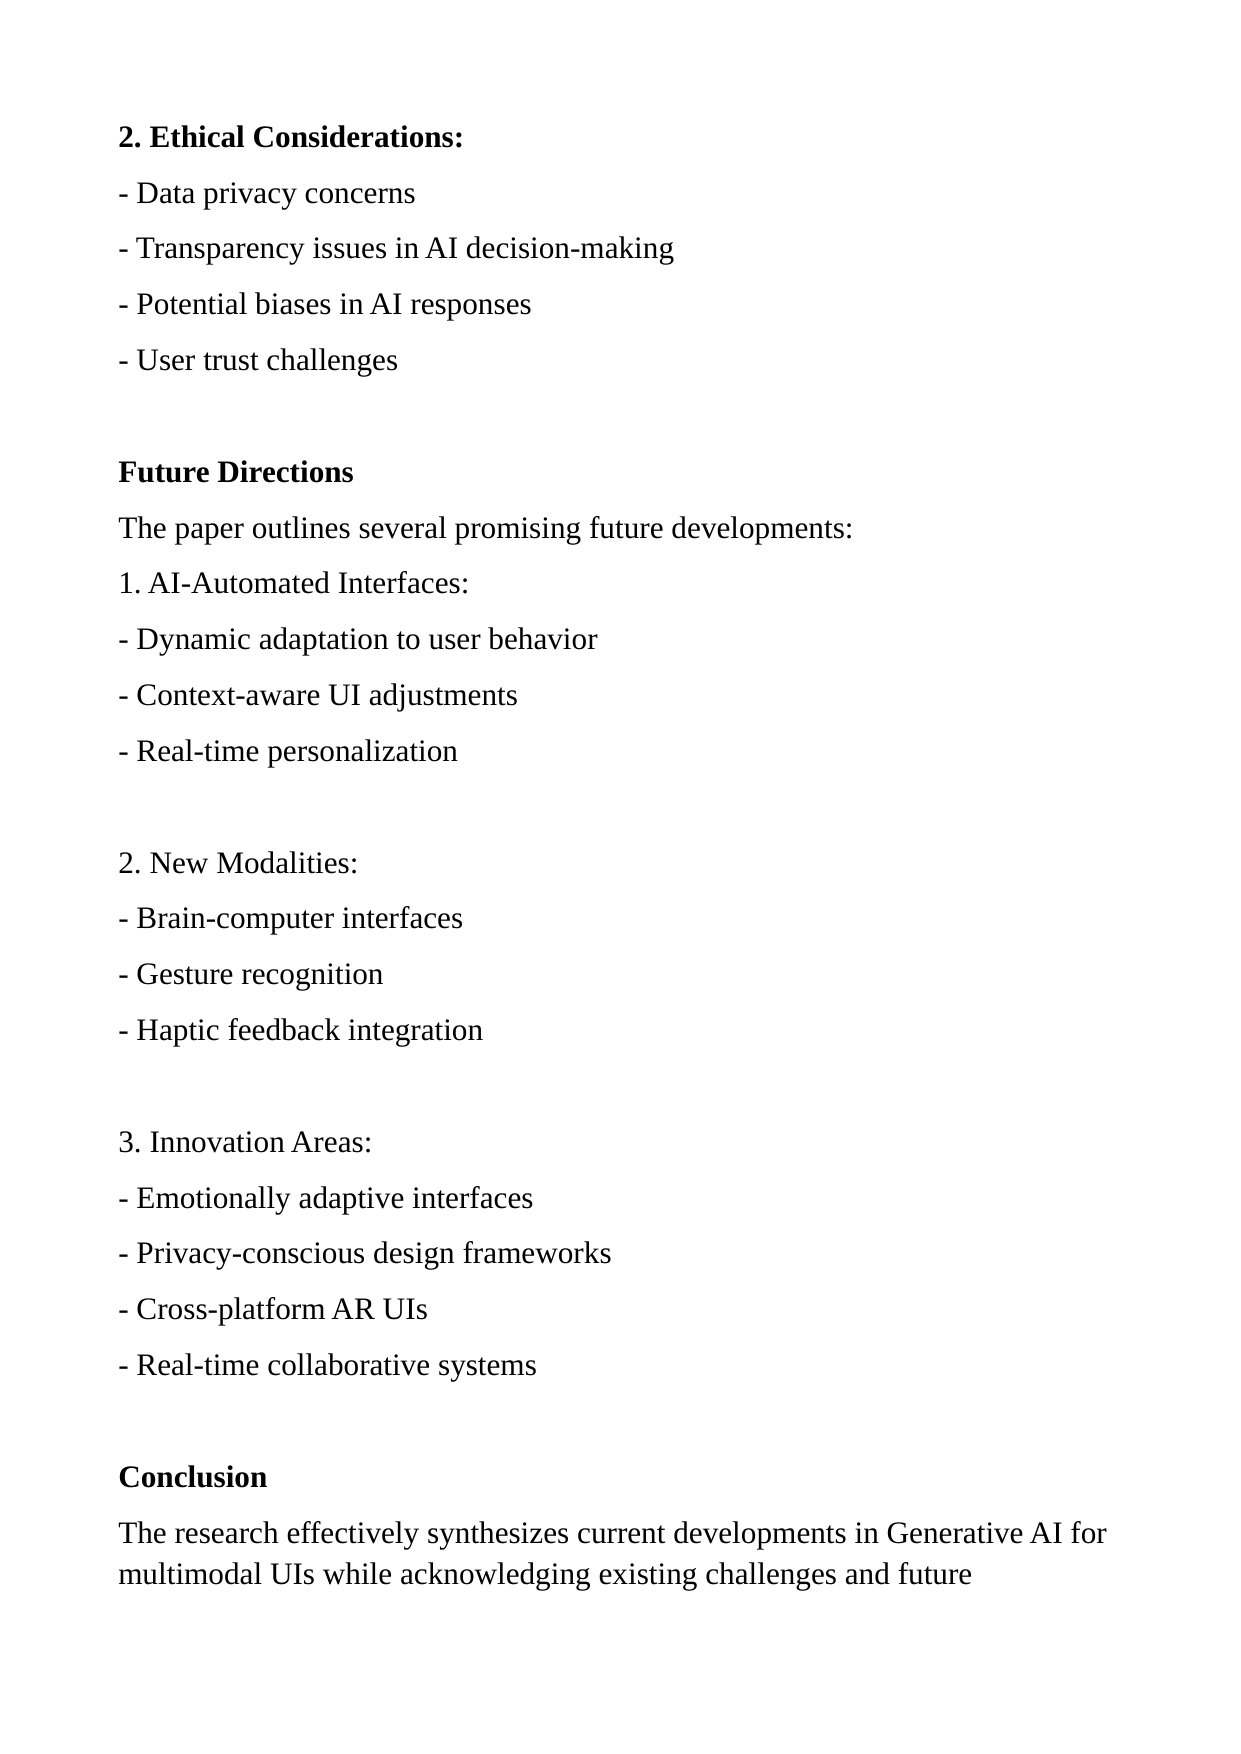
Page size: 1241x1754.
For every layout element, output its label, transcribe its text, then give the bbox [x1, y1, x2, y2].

text Conclusion [118, 1458, 1122, 1494]
text - Cross-platform AR UIs [118, 1291, 1122, 1327]
text - Dynamic adaptation to user behavior [118, 621, 1122, 657]
text - Context-aware UI adjustments [118, 676, 1122, 712]
text - Privacy-conscious design frameworks [118, 1235, 1122, 1271]
text 1. AI-Automated Interfaces: [118, 565, 1122, 601]
text 2. Ethical Considerations: [118, 118, 1122, 154]
text 3. Innovation Areas: [118, 1123, 1122, 1159]
text - Gesture recognition [118, 956, 1122, 992]
text 2. New Modalities: [118, 844, 1122, 880]
text Future Directions [118, 453, 1122, 489]
text - Brain-computer interfaces [118, 900, 1122, 936]
text The paper outlines several promising future developments: [118, 509, 1122, 545]
text - Real-time collaborative systems [118, 1346, 1122, 1382]
text - User trust challenges [118, 341, 1122, 377]
text - Data privacy concerns [118, 174, 1122, 210]
text - Emotionally adaptive interfaces [118, 1179, 1122, 1215]
text The research effectively synthesizes current developments in Generative AI for multimodal UIs while acknowledging existing challenges and future [118, 1514, 1122, 1591]
text - Haptic feedback integration [118, 1011, 1122, 1047]
text - Real-time personalization [118, 732, 1122, 768]
text - Transparency issues in AI decision-making [118, 230, 1122, 266]
text - Potential biases in AI responses [118, 286, 1122, 322]
